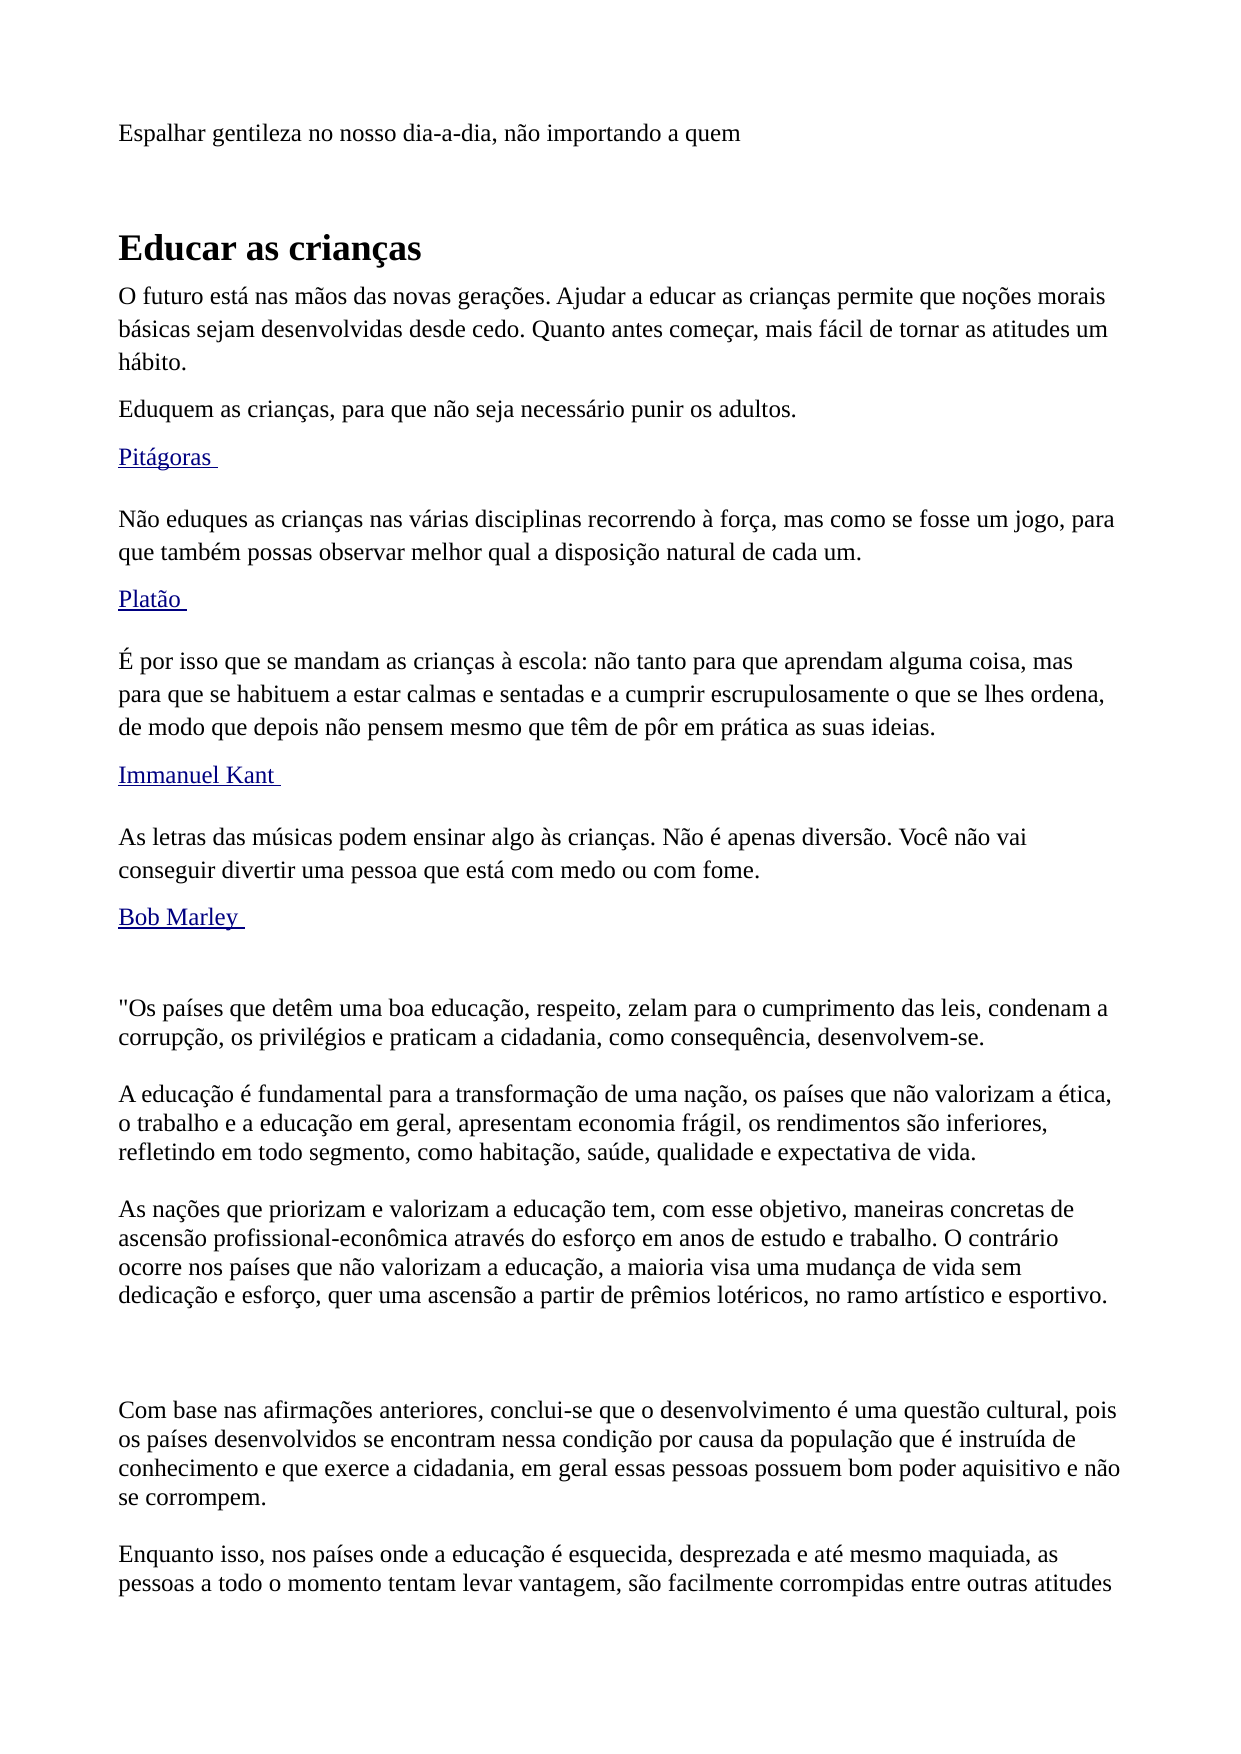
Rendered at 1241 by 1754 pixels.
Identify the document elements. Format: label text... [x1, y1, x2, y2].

text Não eduques as crianças nas várias disciplinas recorrendo à força, mas como se fosse um jogo, para que também possas observar melhor qual a disposição natural de cada um. [118, 504, 1122, 566]
subtitle Educar as crianças [118, 225, 1122, 268]
text Immanuel Kant [118, 760, 1122, 789]
text "Os países que detêm uma boa educação, respeito, zelam para o cumprimento das leis, condenam a corrupção, os privilégios e praticam a cidadania, como consequência, desenvolvem-se. [118, 993, 1122, 1050]
text Platão [118, 584, 1122, 613]
text Enquanto isso, nos países onde a educação é esquecida, desprezada e até mesmo maquiada, as pessoas a todo o momento tentam levar vantagem, são facilmente corrompidas entre outras atitudes [118, 1539, 1122, 1597]
text As letras das músicas podem ensinar algo às crianças. Não é apenas diversão. Você não vai conseguir divertir uma pessoa que está com medo ou com fome. [118, 822, 1122, 883]
text Espalhar gentileza no nosso dia-a-dia, não importando a quem [118, 118, 1122, 147]
text Eduquem as crianças, para que não seja necessário punir os adultos. [118, 394, 1122, 423]
text Bob Marley [118, 902, 1122, 931]
text Com base nas afirmações anteriores, conclui-se que o desenvolvimento é uma questão cultural, pois os países desenvolvidos se encontram nessa condição por causa da população que é instruída de conhecimento e que exerce a cidadania, em geral essas pessoas possuem bom poder aquisitivo e não se corrompem. [118, 1395, 1122, 1510]
text O futuro está nas mãos das novas gerações. Ajudar a educar as crianças permite que noções morais básicas sejam desenvolvidas desde cedo. Quanto antes começar, mais fácil de tornar as atitudes um hábito. [118, 281, 1122, 376]
text Pitágoras [118, 442, 1122, 471]
text A educação é fundamental para a transformação de uma nação, os países que não valorizam a ética, o trabalho e a educação em geral, apresentam economia frágil, os rendimentos são inferiores, refletindo em todo segmento, como habitação, saúde, qualidade e expectativa de vida. [118, 1079, 1122, 1165]
text É por isso que se mandam as crianças à escola: não tanto para que aprendam alguma coisa, mas para que se habituem a estar calmas e sentadas e a cumprir escrupulosamente o que se lhes ordena, de modo que depois não pensem mesmo que têm de pôr em prática as suas ideias. [118, 646, 1122, 741]
text As nações que priorizam e valorizam a educação tem, com esse objetivo, maneiras concretas de ascensão profissional-econômica através do esforço em anos de estudo e trabalho. O contrário ocorre nos países que não valorizam a educação, a maioria visa uma mudança de vida sem dedicação e esforço, quer uma ascensão a partir de prêmios lotéricos, no ramo artístico e esportivo. [118, 1194, 1122, 1309]
